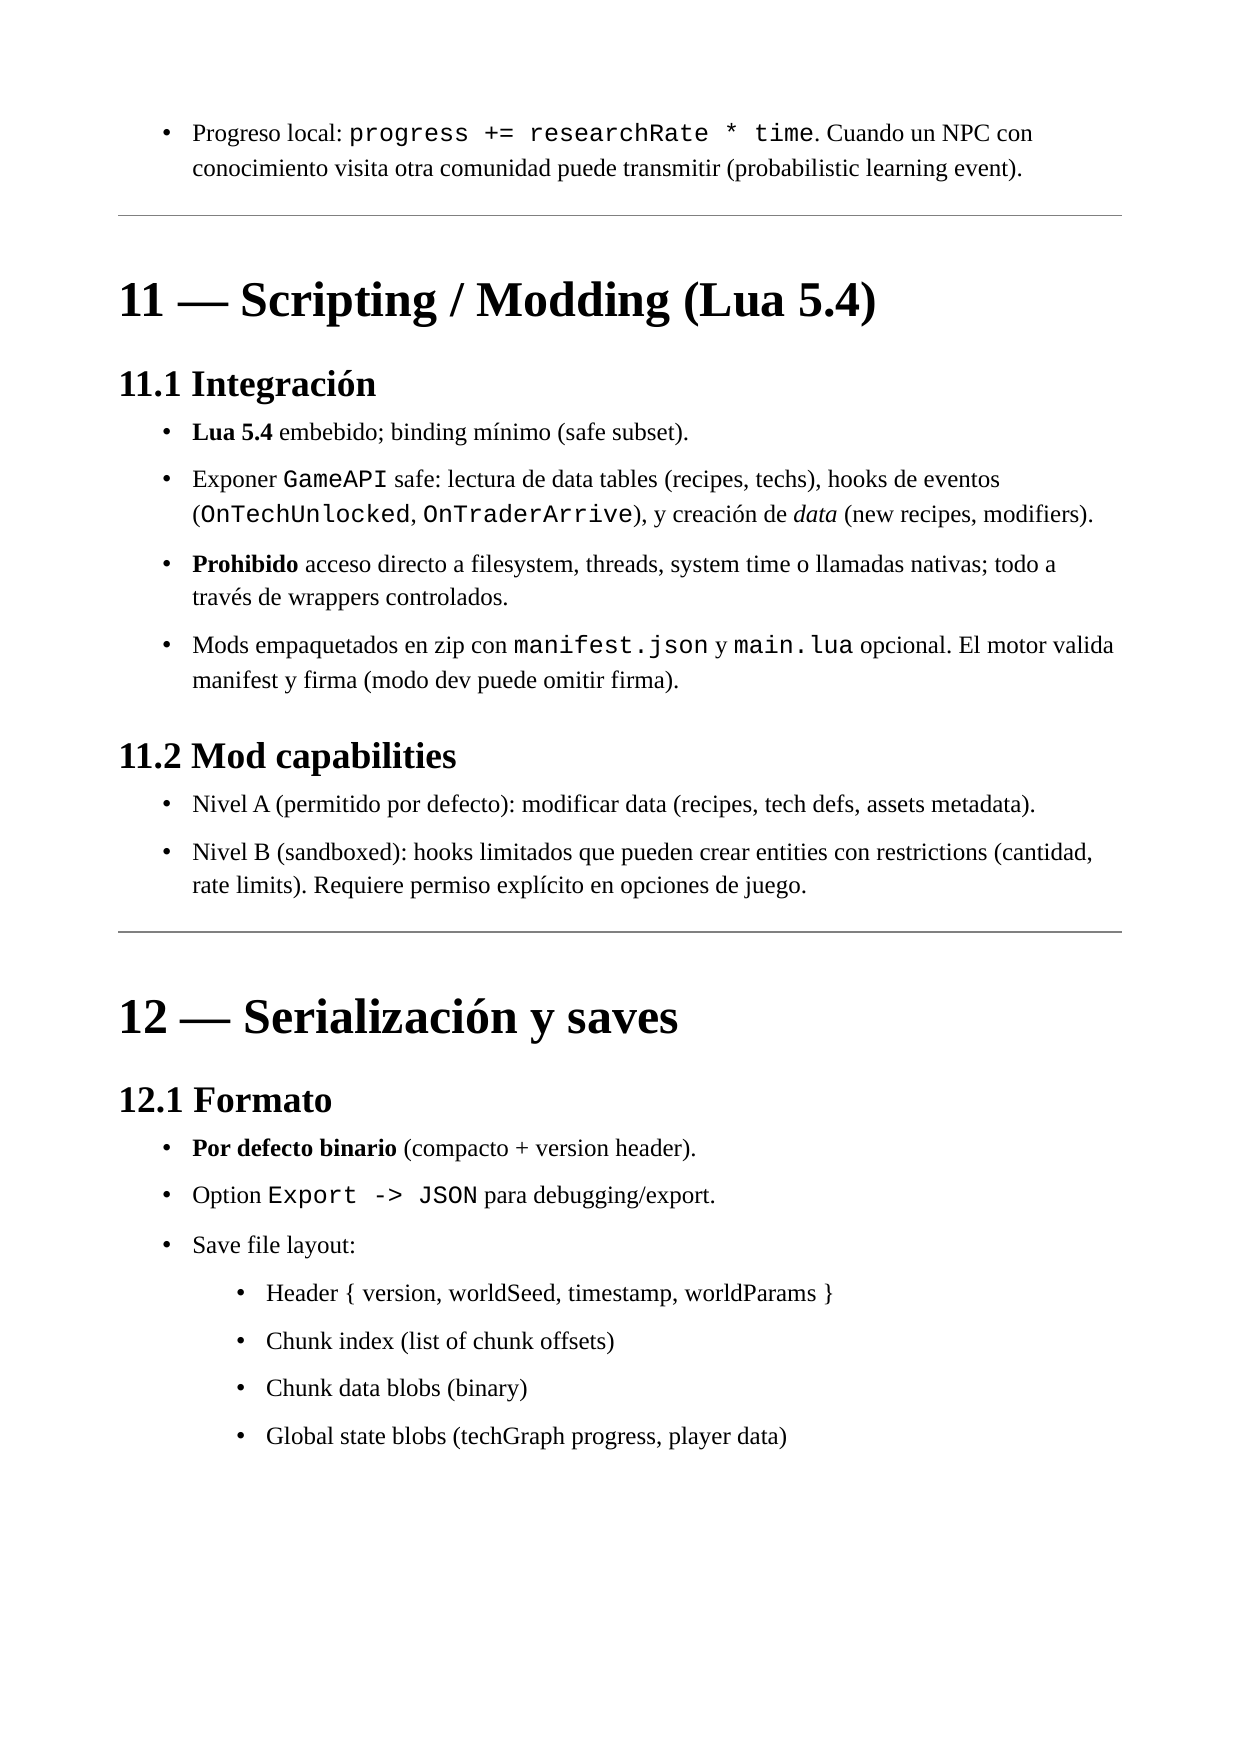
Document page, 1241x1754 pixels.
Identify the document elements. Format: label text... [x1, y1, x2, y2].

list Chunk index (list of chunk offsets) [236, 1326, 1122, 1354]
list Por defecto binario (compacto + version header). [162, 1133, 1122, 1162]
list Save file layout: [162, 1231, 1122, 1259]
list Progreso local: progress += researchRate * time. Cuando un NPC con conocimiento visita otra comunidad puede transmitir (probabilistic learning event). [162, 118, 1122, 182]
subtitle 12 — Serialización y saves [118, 987, 1122, 1044]
list Header { version, worldSeed, timestamp, worldParams } [236, 1278, 1122, 1307]
list Option Export -> JSON para debugging/export. [162, 1181, 1122, 1211]
list Prohibido acceso directo a filesystem, threads, system time o llamadas nativas; todo a través de wrappers controlados. [162, 549, 1122, 611]
subtitle 12.1 Formato [118, 1077, 1122, 1121]
subtitle 11 — Scripting / Modding (Lua 5.4) [118, 270, 1122, 328]
list Nivel B (sandboxed): hooks limitados que pueden crear entities con restrictions (cantidad, rate limits). Requiere permiso explícito en opciones de juego. [162, 837, 1122, 898]
list Exponer GameAPI safe: lectura de data tables (recipes, techs), hooks de eventos (OnTechUnlocked, OnTraderArrive), y creación de data (new recipes, modifiers). [162, 464, 1122, 530]
list Chunk data blobs (binary) [236, 1373, 1122, 1402]
list Lua 5.4 embebido; binding mínimo (safe subset). [162, 417, 1122, 445]
subtitle 11.2 Mod capabilities [118, 733, 1122, 777]
subtitle 11.1 Integración [118, 361, 1122, 404]
list Global state blobs (techGraph progress, player data) [236, 1421, 1122, 1450]
list Nivel A (permitido por defecto): modificar data (recipes, tech defs, assets metadata). [162, 789, 1122, 818]
list Mods empaquetados en zip con manifest.json y main.lua opcional. El motor valida manifest y firma (modo dev puede omitir firma). [162, 630, 1122, 694]
